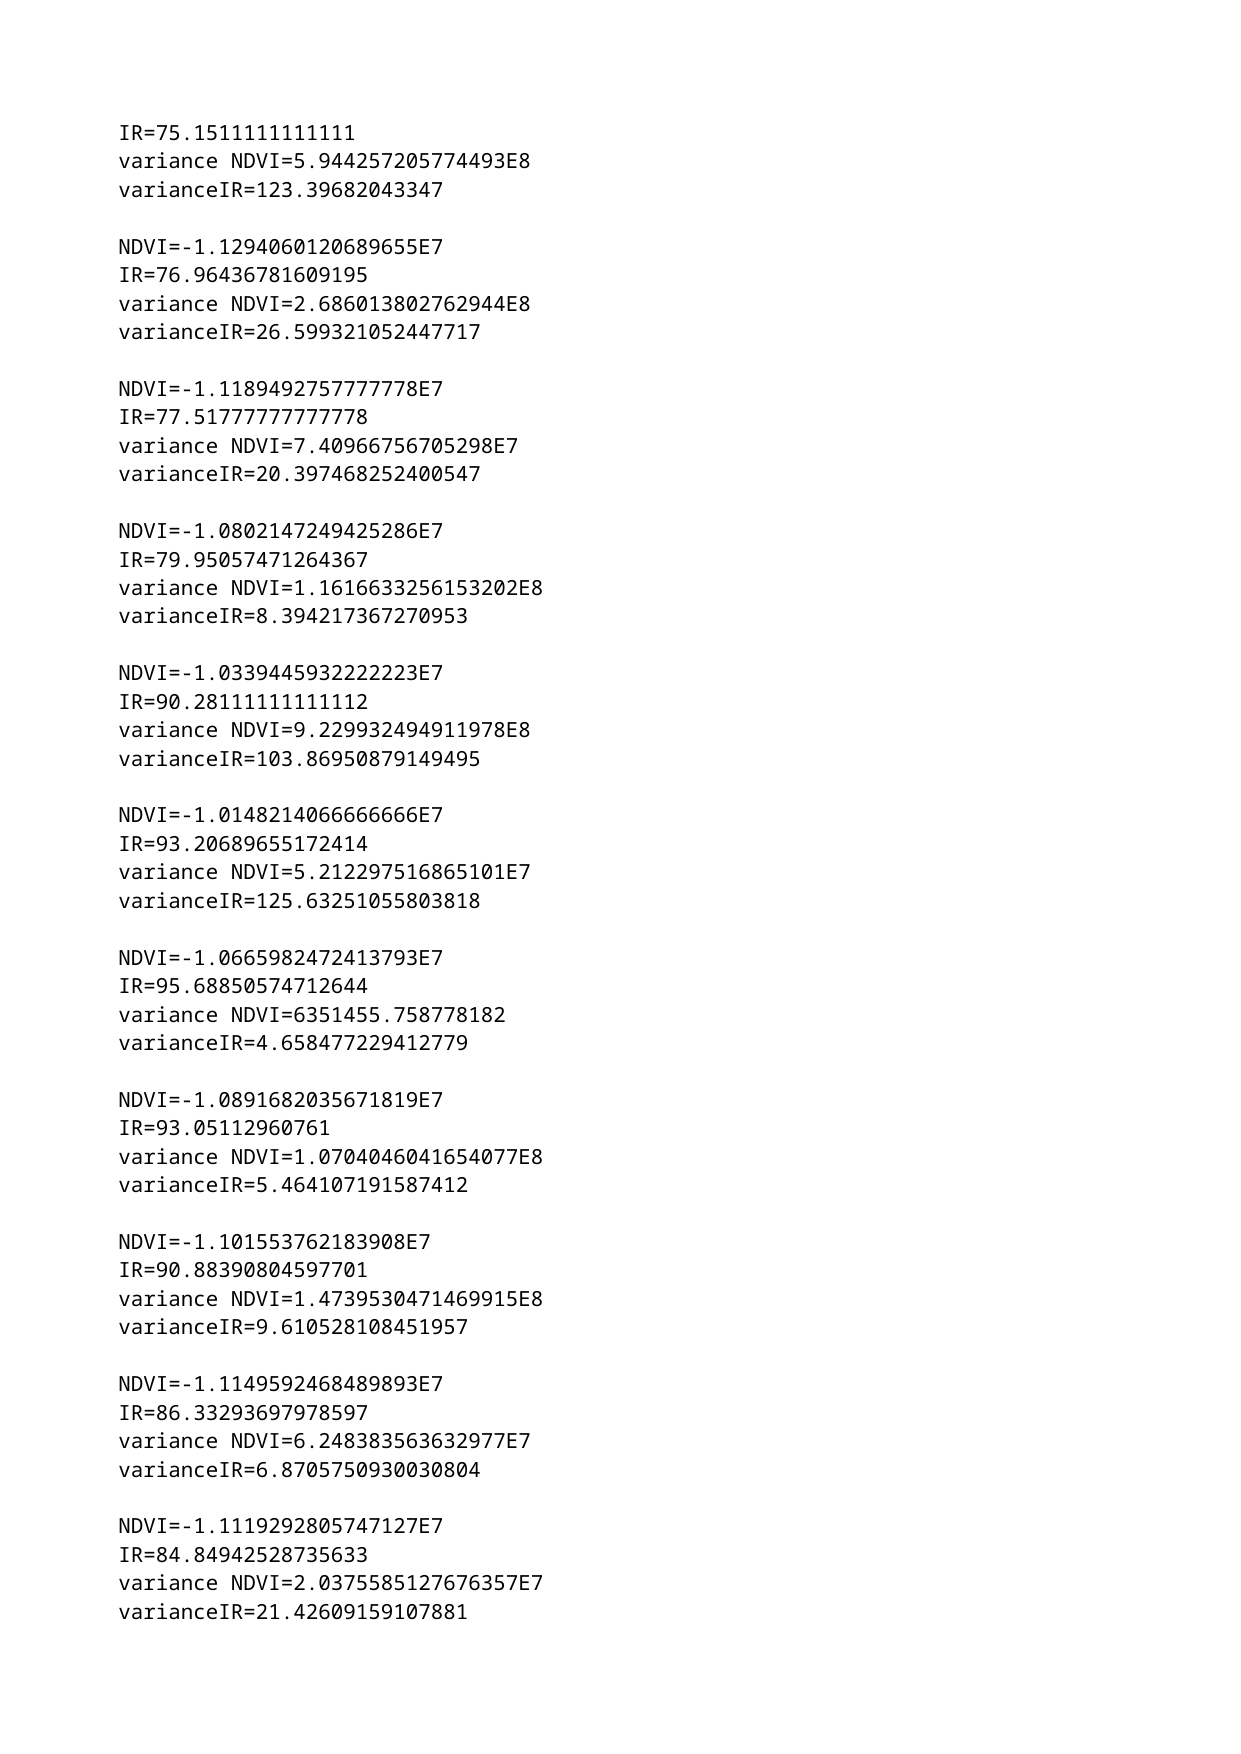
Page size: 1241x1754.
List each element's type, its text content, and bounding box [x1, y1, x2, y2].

text NDVI=-1.1294060120689655E7 [118, 232, 1122, 260]
text variance NDVI=2.686013802762944E8 [118, 289, 1122, 317]
text variance NDVI=1.1616633256153202E8 [118, 573, 1122, 602]
text variance NDVI=7.40966756705298E7 [118, 431, 1122, 459]
text IR=79.95057471264367 [118, 545, 1122, 573]
text NDVI=-1.0665982472413793E7 [118, 943, 1122, 971]
text IR=76.96436781609195 [118, 260, 1122, 289]
text IR=93.05112960761 [118, 1113, 1122, 1142]
text variance NDVI=6.248383563632977E7 [118, 1426, 1122, 1455]
text variance NDVI=5.944257205774493E8 [118, 147, 1122, 175]
text varianceIR=6.8705750930030804 [118, 1455, 1122, 1483]
text varianceIR=9.610528108451957 [118, 1312, 1122, 1341]
text varianceIR=103.86950879149495 [118, 744, 1122, 772]
text IR=75.1511111111111 [118, 118, 1122, 147]
text IR=77.51777777777778 [118, 402, 1122, 431]
text IR=95.68850574712644 [118, 971, 1122, 1000]
text variance NDVI=5.212297516865101E7 [118, 857, 1122, 886]
text NDVI=-1.101553762183908E7 [118, 1227, 1122, 1256]
text NDVI=-1.1149592468489893E7 [118, 1369, 1122, 1398]
text variance NDVI=6351455.758778182 [118, 1000, 1122, 1028]
text varianceIR=4.658477229412779 [118, 1028, 1122, 1057]
text IR=90.28111111111112 [118, 687, 1122, 715]
text varianceIR=8.394217367270953 [118, 602, 1122, 630]
text IR=86.33293697978597 [118, 1398, 1122, 1426]
text NDVI=-1.0339445932222223E7 [118, 658, 1122, 687]
text IR=90.88390804597701 [118, 1256, 1122, 1284]
text varianceIR=26.599321052447717 [118, 317, 1122, 346]
text NDVI=-1.1189492757777778E7 [118, 374, 1122, 402]
text IR=84.84942528735633 [118, 1540, 1122, 1568]
text varianceIR=5.464107191587412 [118, 1170, 1122, 1199]
text variance NDVI=1.4739530471469915E8 [118, 1284, 1122, 1312]
text variance NDVI=1.0704046041654077E8 [118, 1142, 1122, 1170]
text varianceIR=20.397468252400547 [118, 459, 1122, 488]
text NDVI=-1.1119292805747127E7 [118, 1512, 1122, 1540]
text varianceIR=21.42609159107881 [118, 1597, 1122, 1625]
text variance NDVI=9.229932494911978E8 [118, 715, 1122, 744]
text NDVI=-1.0891682035671819E7 [118, 1085, 1122, 1113]
text NDVI=-1.0802147249425286E7 [118, 516, 1122, 545]
text varianceIR=125.63251055803818 [118, 886, 1122, 914]
text varianceIR=123.39682043347 [118, 175, 1122, 203]
text variance NDVI=2.0375585127676357E7 [118, 1568, 1122, 1597]
text IR=93.20689655172414 [118, 829, 1122, 857]
text NDVI=-1.0148214066666666E7 [118, 801, 1122, 829]
